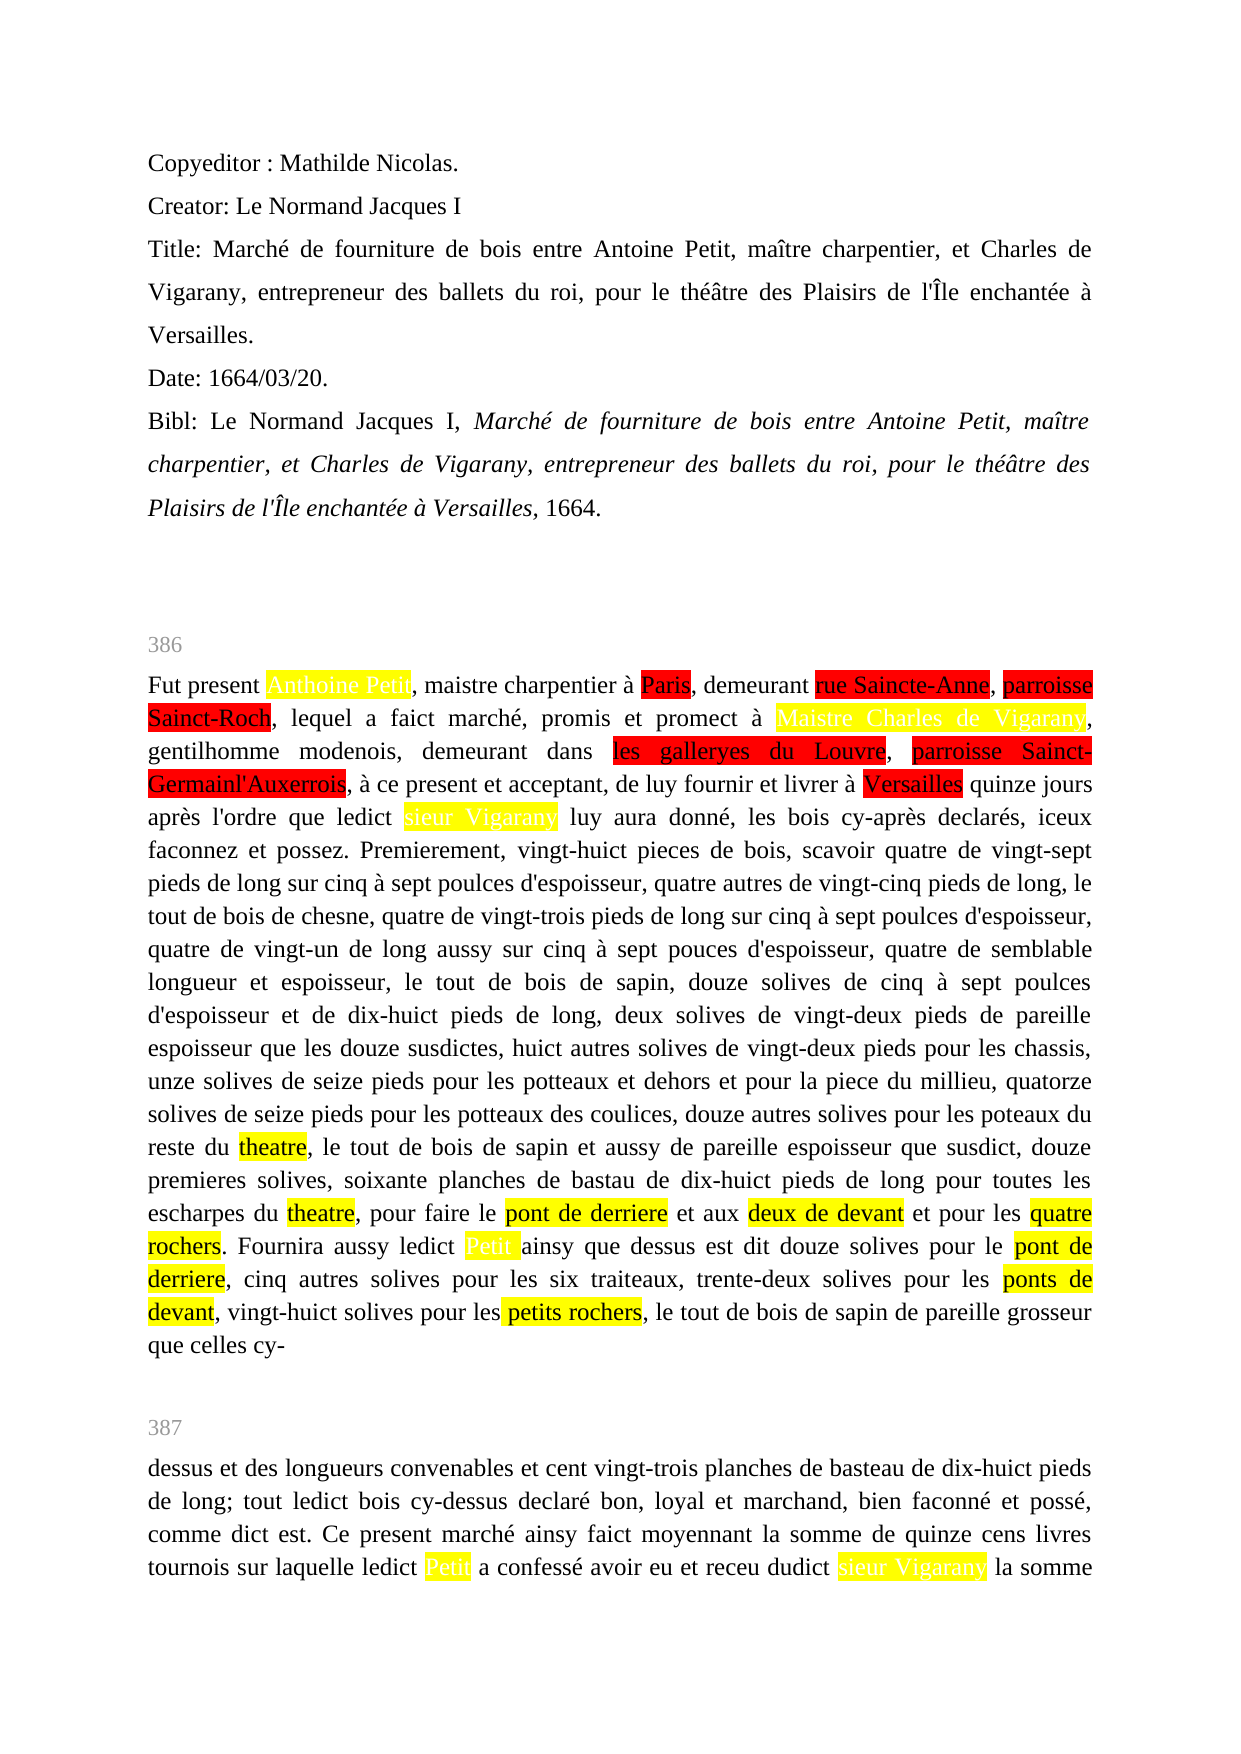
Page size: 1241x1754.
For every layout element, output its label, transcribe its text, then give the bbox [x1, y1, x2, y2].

text Creator: Le Normand Jacques I [148, 191, 1093, 219]
text Copyeditor : Mathilde Nicolas. [148, 148, 1093, 176]
text 387 [182, 1414, 1093, 1440]
text 386 [182, 631, 1093, 657]
text Bibl: Le Normand Jacques I, Marché de fourniture de bois entre Antoine Petit, maître charpentier, et Charles de Vigarany, entrepreneur des ballets du roi, pour le théâtre des Plaisirs de l'Île enchantée à Versailles, 1664. [148, 406, 1093, 521]
text Title: Marché de fourniture de bois entre Antoine Petit, maître charpentier, et Charles de Vigarany, entrepreneur des ballets du roi, pour le théâtre des Plaisirs de l'Île enchantée à Versailles. [148, 234, 1093, 349]
text Date: 1664/03/20. [148, 363, 1093, 392]
text dessus et des longueurs convenables et cent vingt-trois planches de basteau de dix-huict pieds de long; tout ledict bois cy-dessus declaré bon, loyal et marchand, bien faconné et possé, comme dict est. Ce present marché ainsy faict moyennant la somme de quinze cens livres tournois sur laquelle ledict Petit a confessé avoir eu et receu dudict sieur Vigarany la somme [148, 1453, 1093, 1581]
text Fut present Anthoine Petit, maistre charpentier à Paris, demeurant rue Saincte-Anne, parroisse Sainct-Roch, lequel a faict marché, promis et promect à Maistre Charles de Vigarany, gentilhomme modenois, demeurant dans les galleryes du Louvre, parroisse Sainct-Germainl'Auxerrois, à ce present et acceptant, de luy fournir et livrer à Versailles quinze jours après l'ordre que ledict sieur Vigarany luy aura donné, les bois cy-après declarés, iceux faconnez et possez. Premierement, vingt-huict pieces de bois, scavoir quatre de vingt-sept pieds de long sur cinq à sept poulces d'espoisseur, quatre autres de vingt-cinq pieds de long, le tout de bois de chesne, quatre de vingt-trois pieds de long sur cinq à sept poulces d'espoisseur, quatre de vingt-un de long aussy sur cinq à sept pouces d'espoisseur, quatre de semblable longueur et espoisseur, le tout de bois de sapin, douze solives de cinq à sept poulces d'espoisseur et de dix-huict pieds de long, deux solives de vingt-deux pieds de pareille espoisseur que les douze susdictes, huict autres solives de vingt-deux pieds pour les chassis, unze solives de seize pieds pour les potteaux et dehors et pour la piece du millieu, quatorze solives de seize pieds pour les potteaux des coulices, douze autres solives pour les poteaux du reste du theatre, le tout de bois de sapin et aussy de pareille espoisseur que susdict, douze premieres solives, soixante planches de bastau de dix-huict pieds de long pour toutes les escharpes du theatre, pour faire le pont de derriere et aux deux de devant et pour les quatre rochers. Fournira aussy ledict Petit ainsy que dessus est dit douze solives pour le pont de derriere, cinq autres solives pour les six traiteaux, trente-deux solives pour les ponts de devant, vingt-huict solives pour les petits rochers, le tout de bois de sapin de pareille grosseur que celles cy- [148, 670, 1093, 1359]
